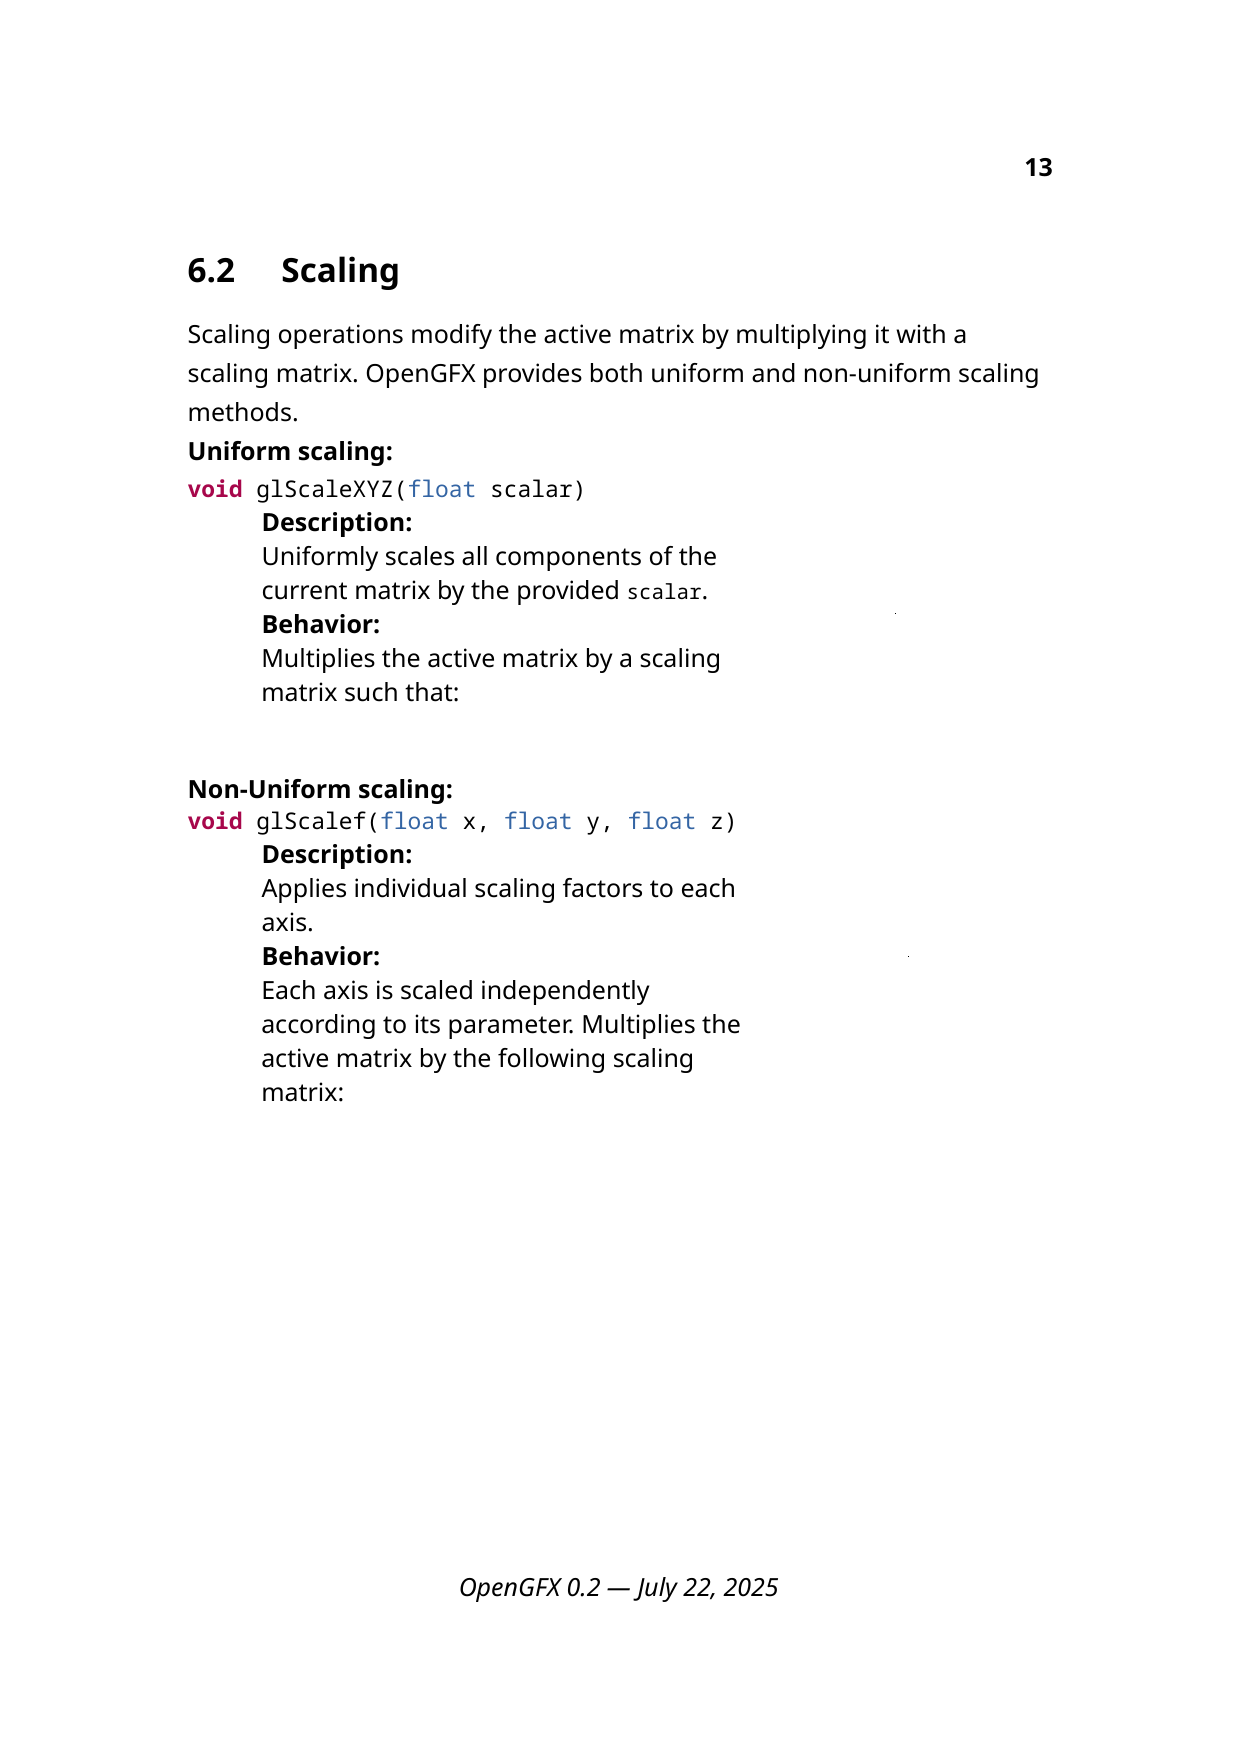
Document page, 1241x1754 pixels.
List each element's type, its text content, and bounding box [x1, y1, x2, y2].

text Behavior: [261, 939, 1053, 973]
text Behavior: [261, 607, 1053, 641]
text Non-Uniform scaling: [187, 771, 1053, 805]
text void glScaleXYZ(float scalar) [187, 473, 1053, 504]
text Each axis is scaled independently according to its parameter. Multiplies the active matrix by the following scaling matrix: [261, 973, 1053, 1109]
text Applies individual scaling factors to each axis. [261, 871, 1053, 939]
text Uniformly scales all components of the current matrix by the provided scalar. [261, 538, 1053, 607]
text Multiplies the active matrix by a scaling matrix such that: [261, 641, 1053, 709]
text Description: [261, 504, 1053, 538]
text Scaling operations modify the active matrix by multiplying it with a scaling matrix. OpenGFX provides both uniform and non-uniform scaling methods. [187, 316, 1053, 429]
text Uniform scaling: [187, 434, 1053, 468]
text void glScalef(float x, float y, float z) [187, 805, 1053, 837]
subtitle 6.2 Scaling [187, 247, 1053, 292]
text Description: [261, 837, 1053, 871]
